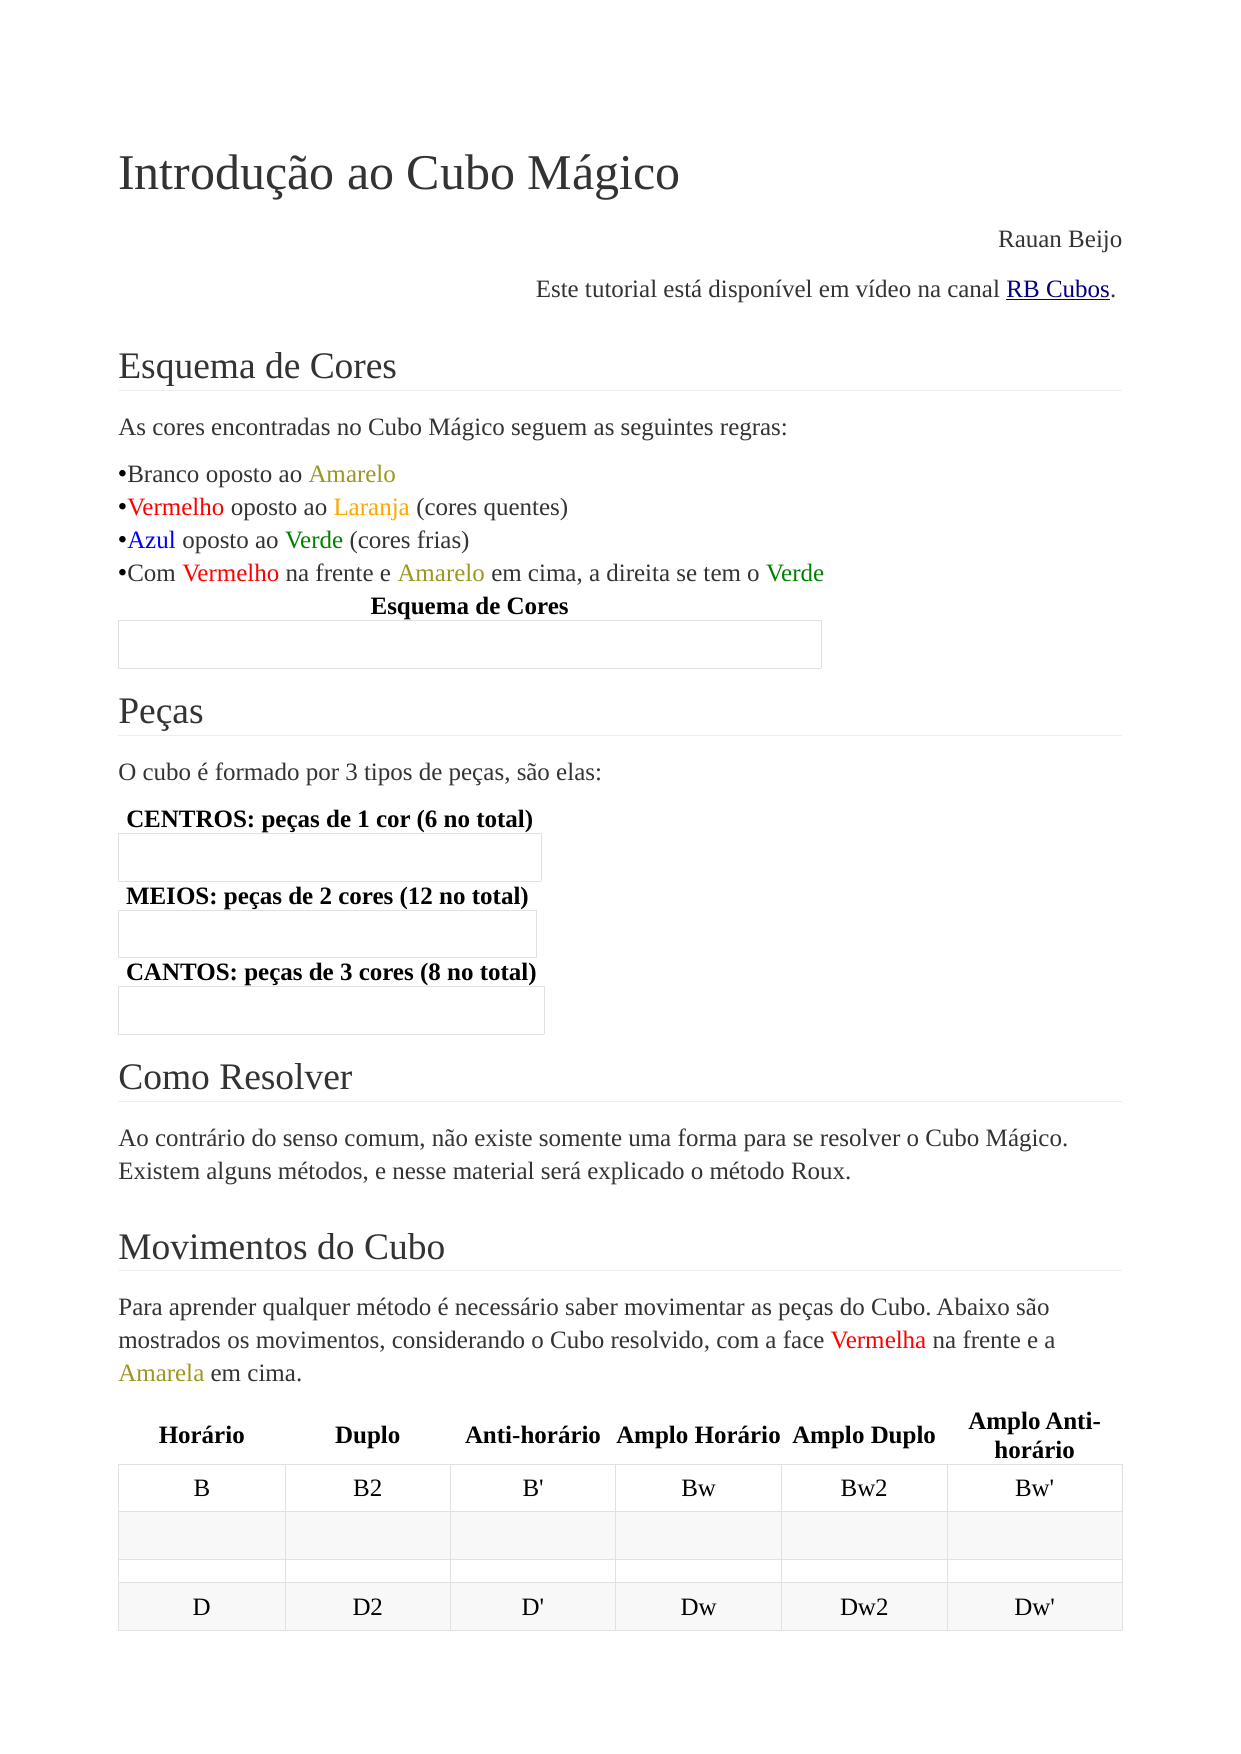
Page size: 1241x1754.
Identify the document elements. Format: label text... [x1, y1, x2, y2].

table_cell [119, 911, 536, 957]
table_cell [119, 1560, 285, 1582]
table_header Duplo [285, 1406, 450, 1463]
table_cell [119, 621, 821, 668]
list Azul oposto ao Verde (cores frias) [118, 525, 1122, 554]
table_cell Bw2 [782, 1465, 947, 1511]
table_cell Dw2 [782, 1583, 947, 1630]
table_header MEIOS: peças de 2 cores (12 no total) [118, 882, 536, 909]
table_cell B2 [286, 1465, 450, 1511]
table_cell [948, 1512, 1122, 1559]
table_cell [782, 1512, 947, 1559]
table_header Horário [118, 1406, 285, 1463]
table_cell D [119, 1583, 285, 1630]
list Branco oposto ao Amarelo [118, 459, 1122, 488]
list Vermelho oposto ao Laranja (cores quentes) [118, 492, 1122, 521]
text As cores encontradas no Cubo Mágico seguem as seguintes regras: [118, 412, 1122, 440]
table_cell [948, 1560, 1122, 1582]
table_cell [616, 1560, 781, 1582]
subtitle Introdução ao Cubo Mágico [118, 143, 1122, 201]
table_cell [286, 1560, 450, 1582]
table_cell [451, 1560, 615, 1582]
table_cell D' [451, 1583, 615, 1630]
table_cell [451, 1512, 615, 1559]
table_cell [119, 987, 544, 1034]
table_cell Bw [616, 1465, 781, 1511]
table_cell B [119, 1465, 285, 1511]
subtitle Esquema de Cores [118, 343, 1122, 390]
table_header CENTROS: peças de 1 cor (6 no total) [118, 804, 541, 833]
text Rauan Beijo [118, 224, 1122, 253]
table_cell Dw [616, 1583, 781, 1630]
table_cell [616, 1512, 781, 1559]
table_cell D2 [286, 1583, 450, 1630]
table_cell B' [451, 1465, 615, 1511]
subtitle Movimentos do Cubo [118, 1224, 1122, 1270]
subtitle Peças [118, 689, 1122, 735]
table_cell [119, 1512, 285, 1559]
table_header Amplo Horário [615, 1406, 781, 1463]
table_header Amplo Duplo [781, 1406, 947, 1463]
table_cell [119, 834, 541, 881]
table_header CANTOS: peças de 3 cores (8 no total) [118, 957, 544, 986]
text Para aprender qualquer método é necessário saber movimentar as peças do Cubo. Abaixo são mostrados os movimentos, considerando o Cubo resolvido, com a face Vermelha na frente e a Amarela em cima. [118, 1292, 1122, 1387]
table_cell Bw' [948, 1465, 1122, 1511]
text O cubo é formado por 3 tipos de peças, são elas: [118, 757, 1122, 786]
subtitle Como Resolver [118, 1054, 1122, 1101]
table_header Anti-horário [450, 1406, 615, 1463]
table_cell Dw' [948, 1583, 1122, 1630]
table_cell [286, 1512, 450, 1559]
table_cell [782, 1560, 947, 1582]
text Este tutorial está disponível em vídeo na canal RB Cubos. [118, 274, 1122, 302]
table_header Amplo Anti-horário [947, 1406, 1122, 1463]
list Com Vermelho na frente e Amarelo em cima, a direita se tem o Verde [118, 558, 1122, 587]
table_header Esquema de Cores [118, 591, 821, 620]
text Ao contrário do senso comum, não existe somente uma forma para se resolver o Cubo Mágico. Existem alguns métodos, e nesse material será explicado o método Roux. [118, 1123, 1122, 1184]
